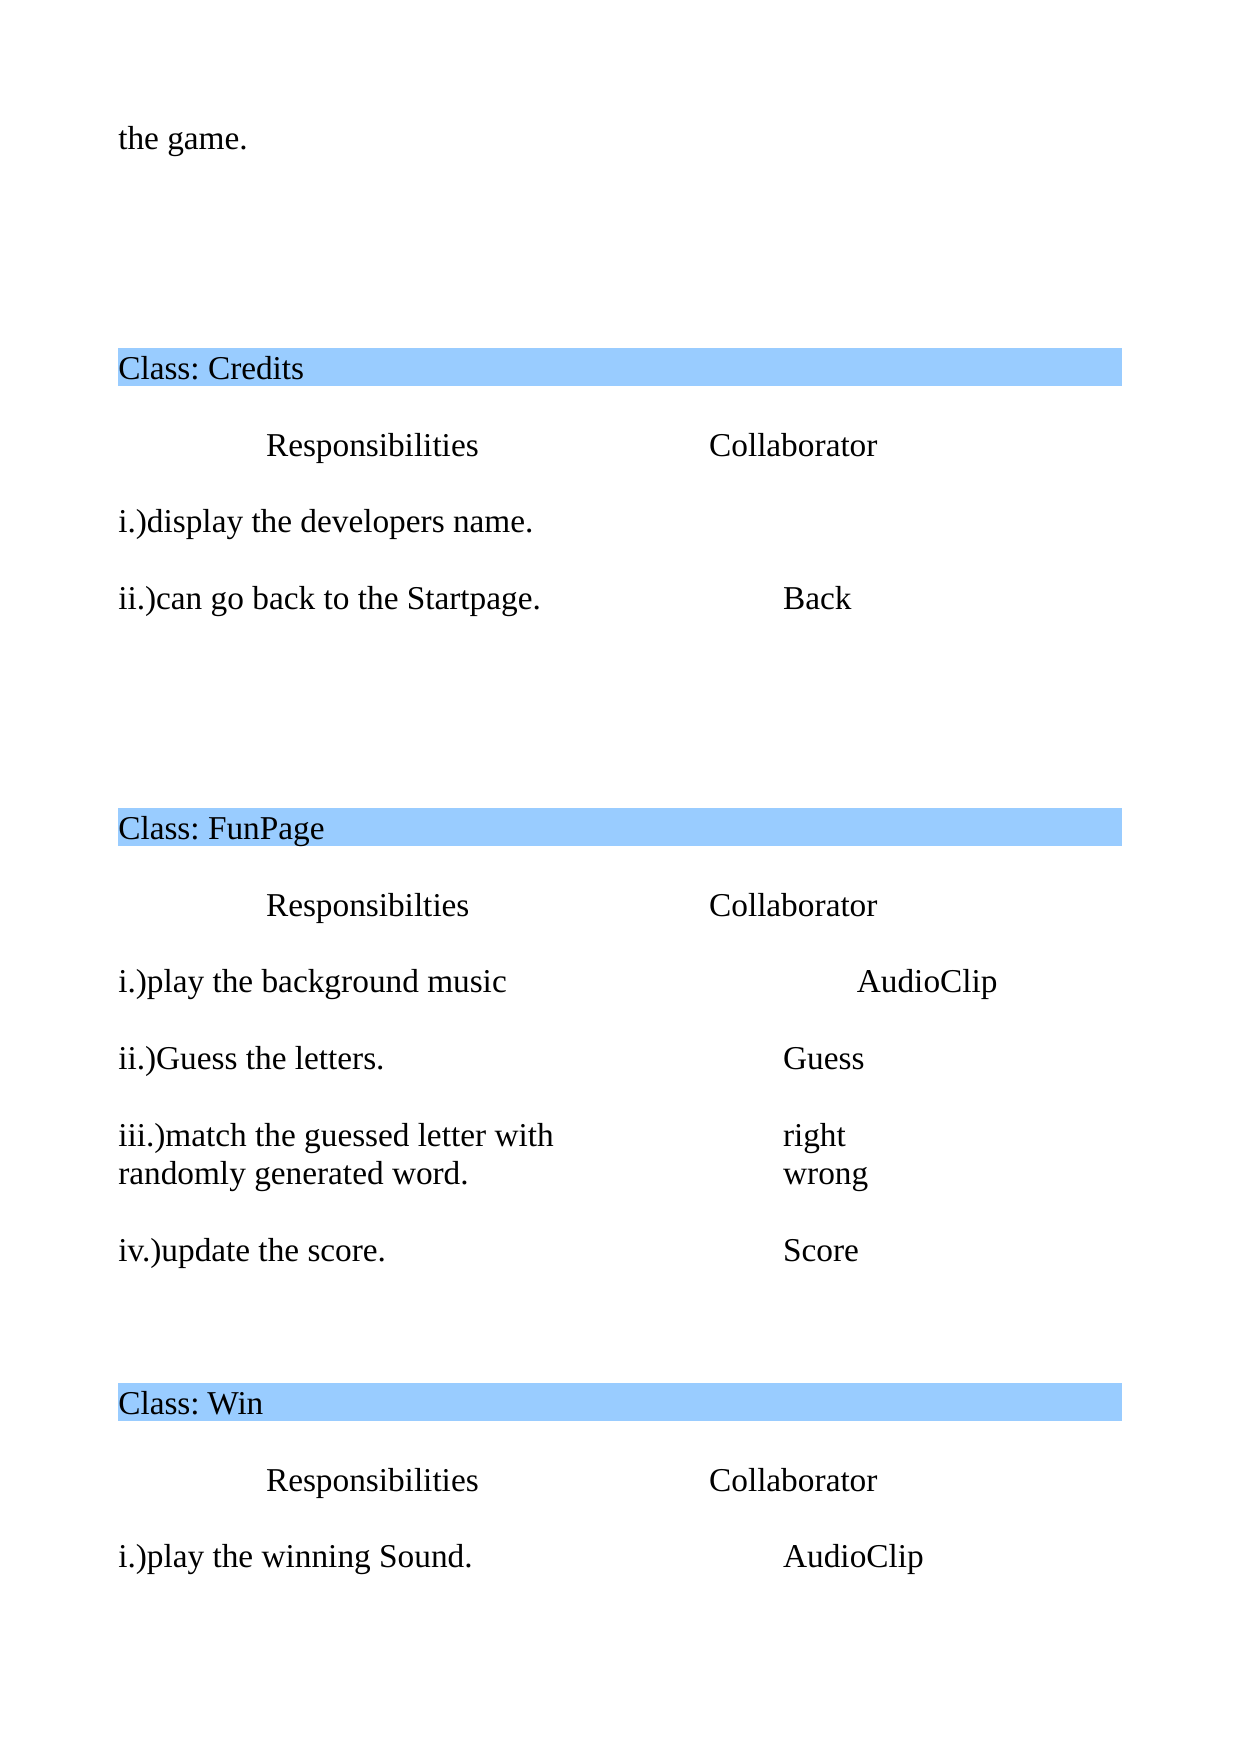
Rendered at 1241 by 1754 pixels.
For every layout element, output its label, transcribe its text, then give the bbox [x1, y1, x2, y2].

text Responsibilties Collaborator [118, 885, 1122, 923]
text the game. [118, 118, 1122, 156]
text iii.)match the guessed letter with right [118, 1115, 1122, 1153]
text ii.)Guess the letters. Guess [118, 1038, 1122, 1076]
text i.)play the winning Sound. AudioClip [118, 1536, 1122, 1575]
text randomly generated word. wrong [118, 1153, 1122, 1191]
text Class: Credits [118, 348, 1122, 386]
text Class: Win [118, 1383, 1122, 1421]
text i.)display the developers name. [118, 501, 1122, 540]
text ii.)can go back to the Startpage. Back [118, 578, 1122, 616]
text iv.)update the score. Score [118, 1230, 1122, 1268]
text Responsibilities Collaborator [118, 425, 1122, 463]
text Class: FunPage [118, 808, 1122, 846]
text i.)play the background music AudioClip [118, 961, 1122, 1000]
text Responsibilities Collaborator [118, 1460, 1122, 1498]
